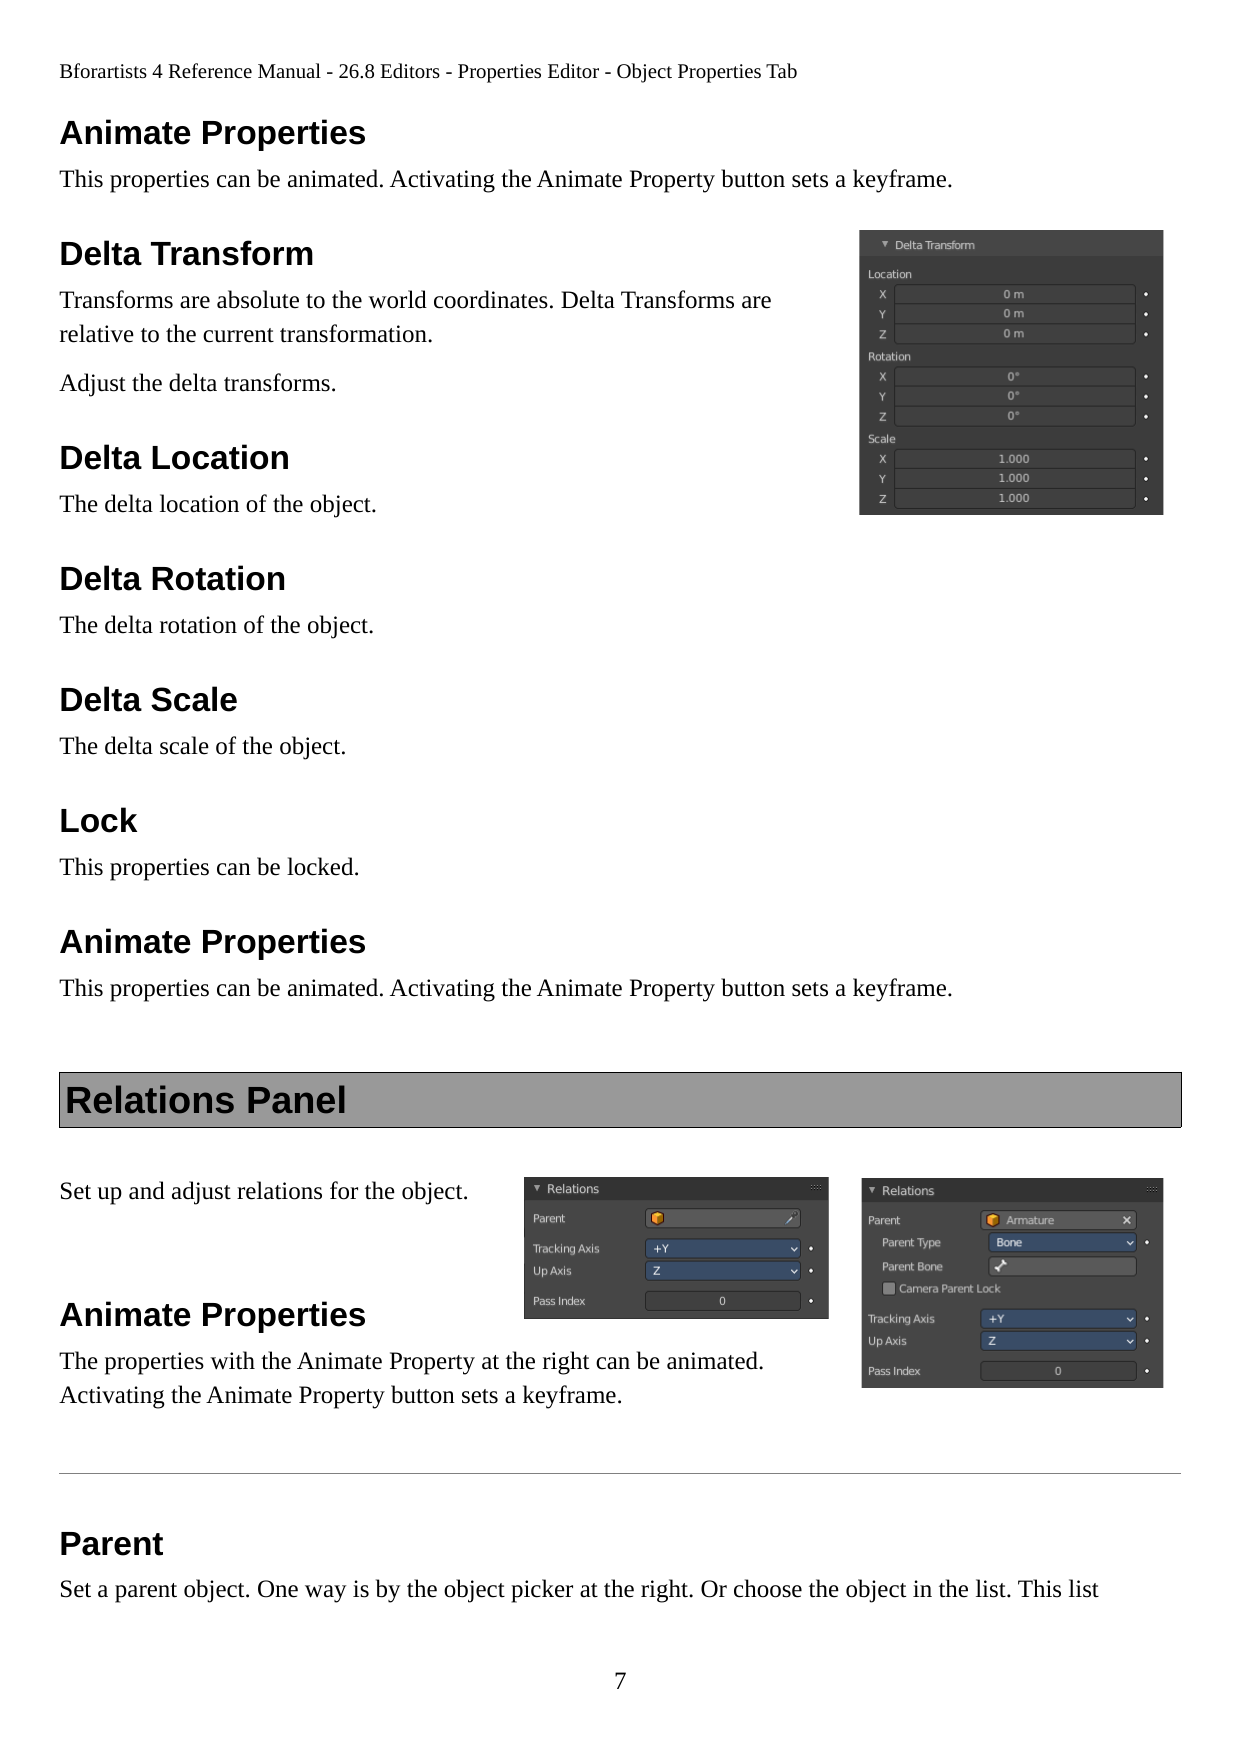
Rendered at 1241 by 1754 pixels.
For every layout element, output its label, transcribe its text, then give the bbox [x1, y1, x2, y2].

subtitle [1164, 438, 1181, 477]
picture [524, 1177, 829, 1319]
text Set a parent object. One way is by the object picker at the right. Or choose the object in the list. This list [59, 1574, 1181, 1603]
subtitle [1164, 1295, 1181, 1334]
text The delta location of the object. [59, 489, 1181, 518]
text This properties can be animated. Activating the Animate Property button sets a keyframe. [59, 973, 1181, 1002]
subtitle [1164, 234, 1181, 272]
text The delta scale of the object. [59, 731, 1181, 760]
text Adjust the delta transforms. [59, 368, 859, 397]
table_header Relations Panel [60, 1073, 1181, 1127]
subtitle Delta Location [59, 438, 859, 477]
subtitle Parent [59, 1523, 1181, 1562]
picture [861, 1178, 1164, 1388]
subtitle Delta Transform [59, 234, 859, 272]
text The delta rotation of the object. [59, 610, 1181, 639]
subtitle Delta Scale [59, 680, 1181, 719]
text Transforms are absolute to the world coordinates. Delta Transforms are relative to the current transformation. [59, 285, 859, 348]
subtitle Animate Properties [59, 1295, 861, 1334]
text This properties can be animated. Activating the Animate Property button sets a keyframe. [59, 164, 1181, 192]
subtitle Delta Rotation [59, 559, 1181, 598]
picture [859, 230, 1164, 515]
text Set up and adjust relations for the object. [59, 1176, 1181, 1205]
text This properties can be locked. [59, 852, 1181, 881]
text The properties with the Animate Property at the right can be animated. Activating the Animate Property button sets a keyframe. [59, 1346, 1181, 1409]
subtitle Animate Properties [59, 922, 1181, 961]
subtitle Lock [59, 801, 1181, 840]
subtitle Animate Properties [59, 113, 1181, 151]
